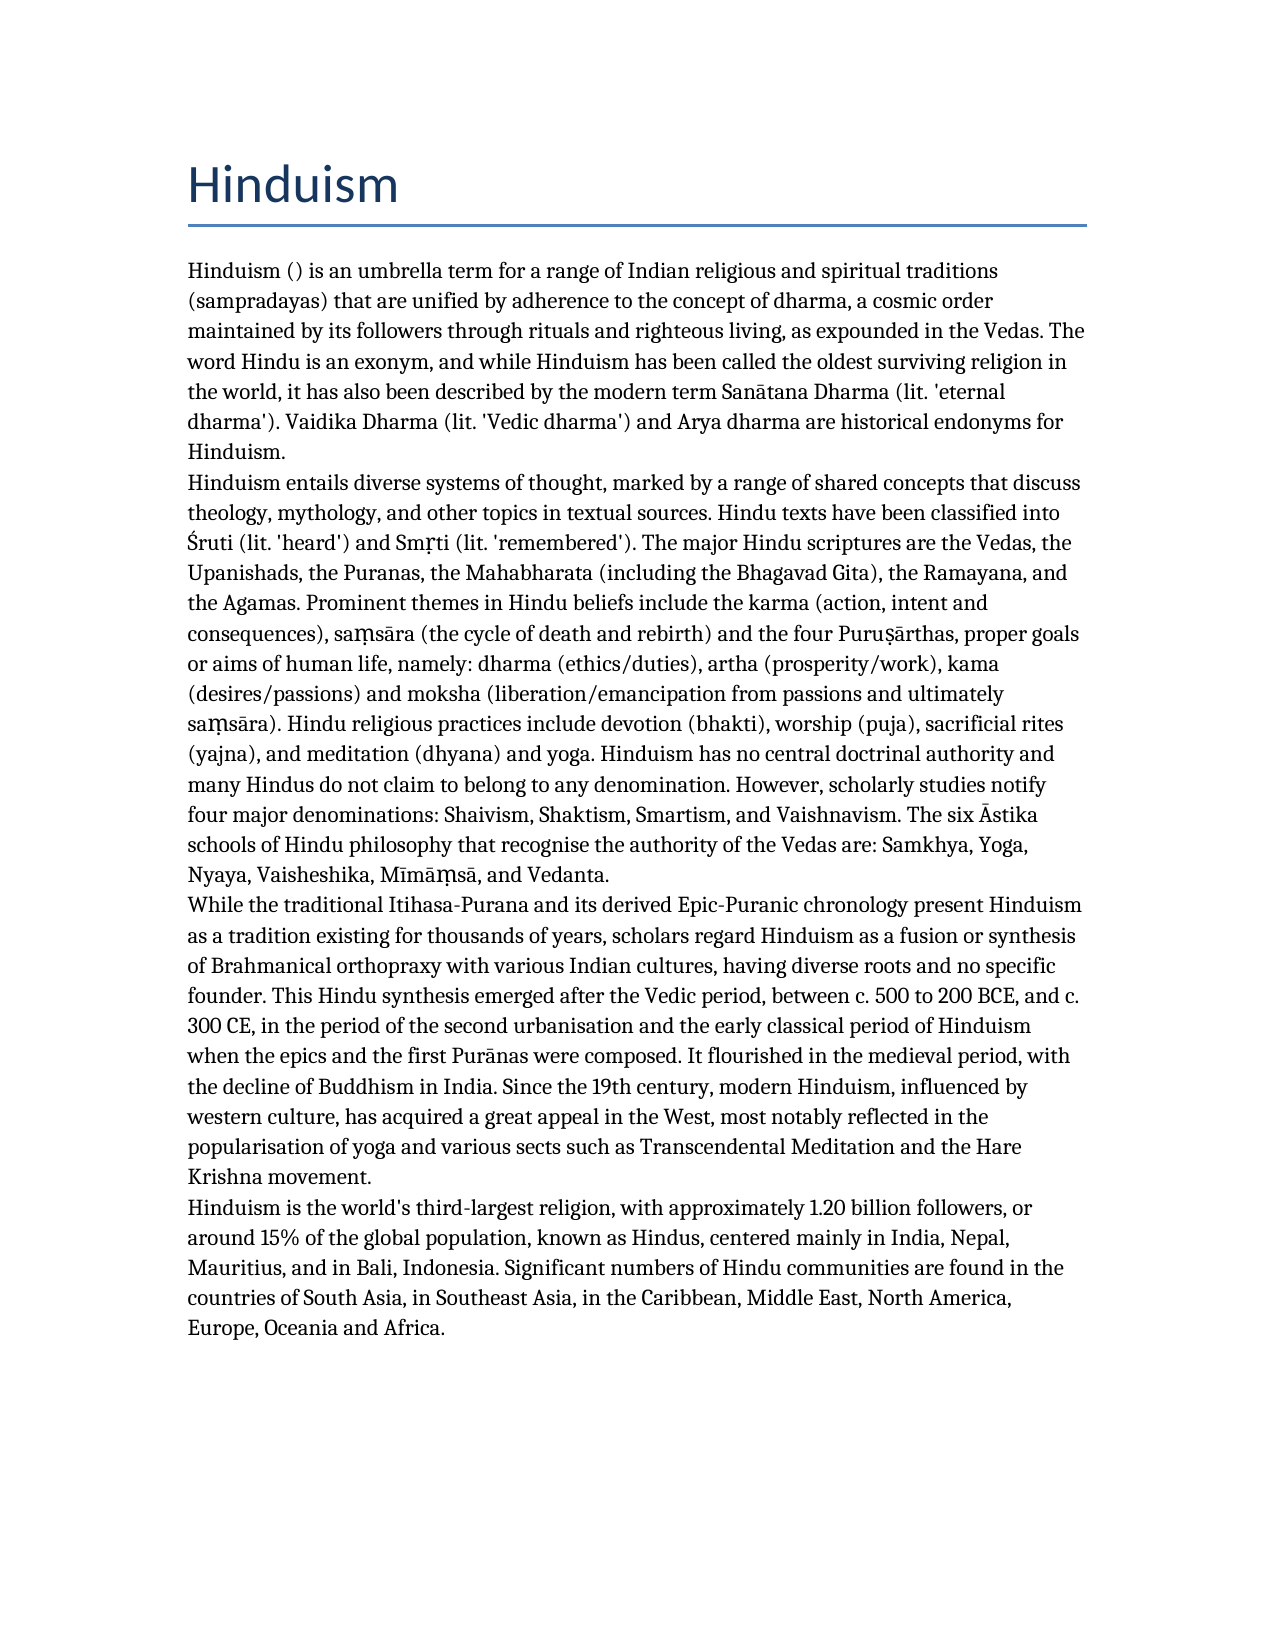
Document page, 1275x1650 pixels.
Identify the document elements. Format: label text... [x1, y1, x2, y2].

title Hinduism [187, 150, 1087, 227]
text Hinduism () is an umbrella term for a range of Indian religious and spiritual traditions (sampradayas) that are unified by adherence to the concept of dharma, a cosmic order maintained by its followers through rituals and righteous living, as expounded in the Vedas. The word Hindu is an exonym, and while Hinduism has been called the oldest surviving religion in the world, it has also been described by the modern term Sanātana Dharma (lit. 'eternal dharma'). Vaidika Dharma (lit. 'Vedic dharma') and Arya dharma are historical endonyms for Hinduism. Hinduism entails diverse systems of thought, marked by a range of shared concepts that discuss theology, mythology, and other topics in textual sources. Hindu texts have been classified into Śruti (lit. 'heard') and Smṛti (lit. 'remembered'). The major Hindu scriptures are the Vedas, the Upanishads, the Puranas, the Mahabharata (including the Bhagavad Gita), the Ramayana, and the Agamas. Prominent themes in Hindu beliefs include the karma (action, intent and consequences), saṃsāra (the cycle of death and rebirth) and the four Puruṣārthas, proper goals or aims of human life, namely: dharma (ethics/duties), artha (prosperity/work), kama (desires/passions) and moksha (liberation/emancipation from passions and ultimately saṃsāra). Hindu religious practices include devotion (bhakti), worship (puja), sacrificial rites (yajna), and meditation (dhyana) and yoga. Hinduism has no central doctrinal authority and many Hindus do not claim to belong to any denomination. However, scholarly studies notify four major denominations: Shaivism, Shaktism, Smartism, and Vaishnavism. The six Āstika schools of Hindu philosophy that recognise the authority of the Vedas are: Samkhya, Yoga, Nyaya, Vaisheshika, Mīmāṃsā, and Vedanta. While the traditional Itihasa-Purana and its derived Epic-Puranic chronology present Hinduism as a tradition existing for thousands of years, scholars regard Hinduism as a fusion or synthesis of Brahmanical orthopraxy with various Indian cultures, having diverse roots and no specific founder. This Hindu synthesis emerged after the Vedic period, between c. 500 to 200 BCE, and c. 300 CE, in the period of the second urbanisation and the early classical period of Hinduism when the epics and the first Purānas were composed. It flourished in the medieval period, with the decline of Buddhism in India. Since the 19th century, modern Hinduism, influenced by western culture, has acquired a great appeal in the West, most notably reflected in the popularisation of yoga and various sects such as Transcendental Meditation and the Hare Krishna movement. Hinduism is the world's third-largest religion, with approximately 1.20 billion followers, or around 15% of the global population, known as Hindus, centered mainly in India, Nepal, Mauritius, and in Bali, Indonesia. Significant numbers of Hindu communities are found in the countries of South Asia, in Southeast Asia, in the Caribbean, Middle East, North America, Europe, Oceania and Africa. [187, 258, 1087, 1341]
